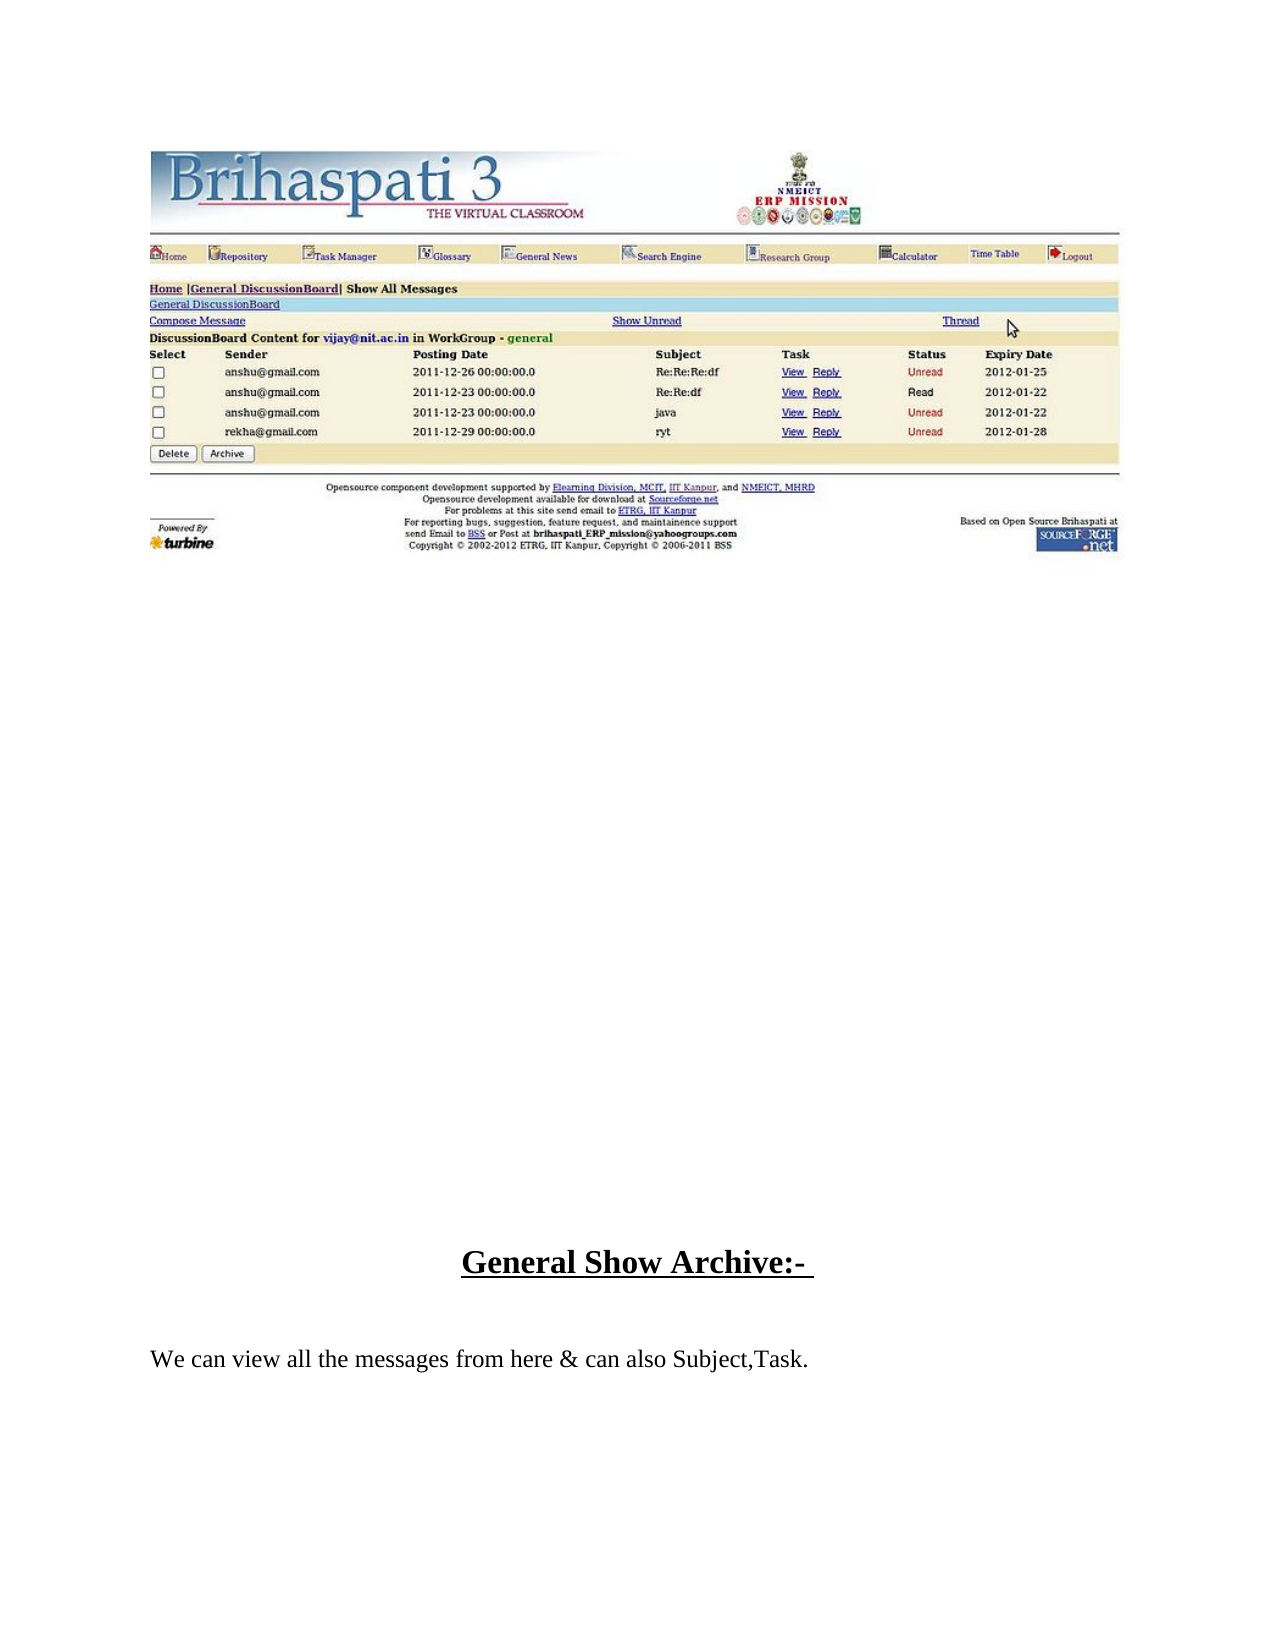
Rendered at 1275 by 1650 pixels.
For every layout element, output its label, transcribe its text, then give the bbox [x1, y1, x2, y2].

text General Show Archive:- [150, 1243, 1125, 1281]
text We can view all the messages from here & can also Subject,Task. [150, 1344, 1125, 1373]
picture [150, 150, 1125, 592]
